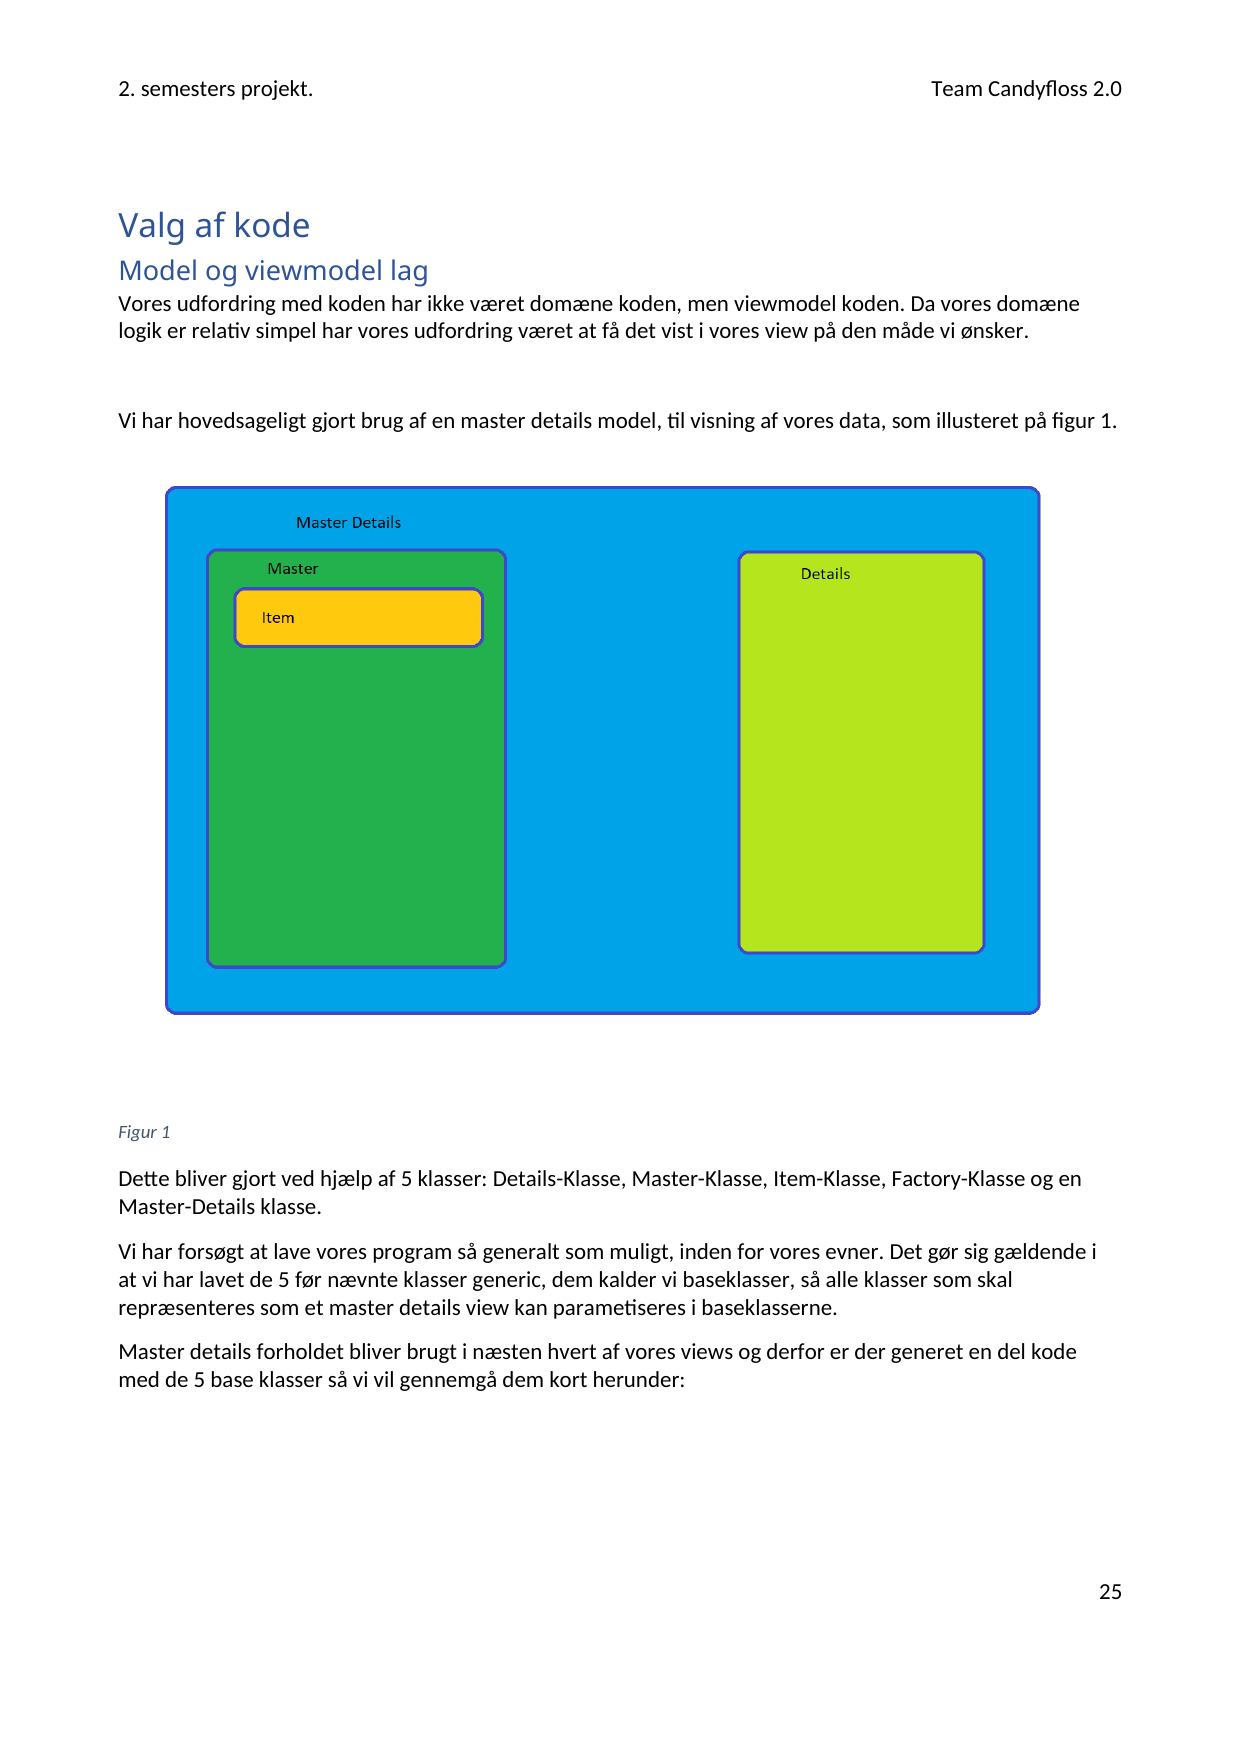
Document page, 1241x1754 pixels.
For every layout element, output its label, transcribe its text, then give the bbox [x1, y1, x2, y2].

text Dette bliver gjort ved hjælp af 5 klasser: Details-Klasse, Master-Klasse, Item-Klasse, Factory-Klasse og en Master-Details klasse. [118, 1164, 1122, 1220]
text Vores udfordring med koden har ikke været domæne koden, men viewmodel koden. Da vores domæne logik er relativ simpel har vores udfordring været at få det vist i vores view på den måde vi ønsker. [118, 289, 1122, 345]
subtitle Valg af kode [118, 202, 1122, 248]
text Master details forholdet bliver brugt i næsten hvert af vores views og derfor er der generet en del kode med de 5 base klasser så vi vil gennemgå dem kort herunder: [118, 1337, 1122, 1393]
text Figur 1 [118, 1120, 1122, 1143]
text Vi har forsøgt at lave vores program så generalt som muligt, inden for vores evner. Det gør sig gældende i at vi har lavet de 5 før nævnte klasser generic, dem kalder vi baseklasser, så alle klasser som skal repræsenteres som et master details view kan parametiseres i baseklasserne. [118, 1237, 1122, 1321]
subtitle Model og viewmodel lag [118, 252, 1122, 289]
text Vi har hovedsageligt gjort brug af en master details model, til visning af vores data, som illusteret på figur 1. [118, 406, 1122, 434]
